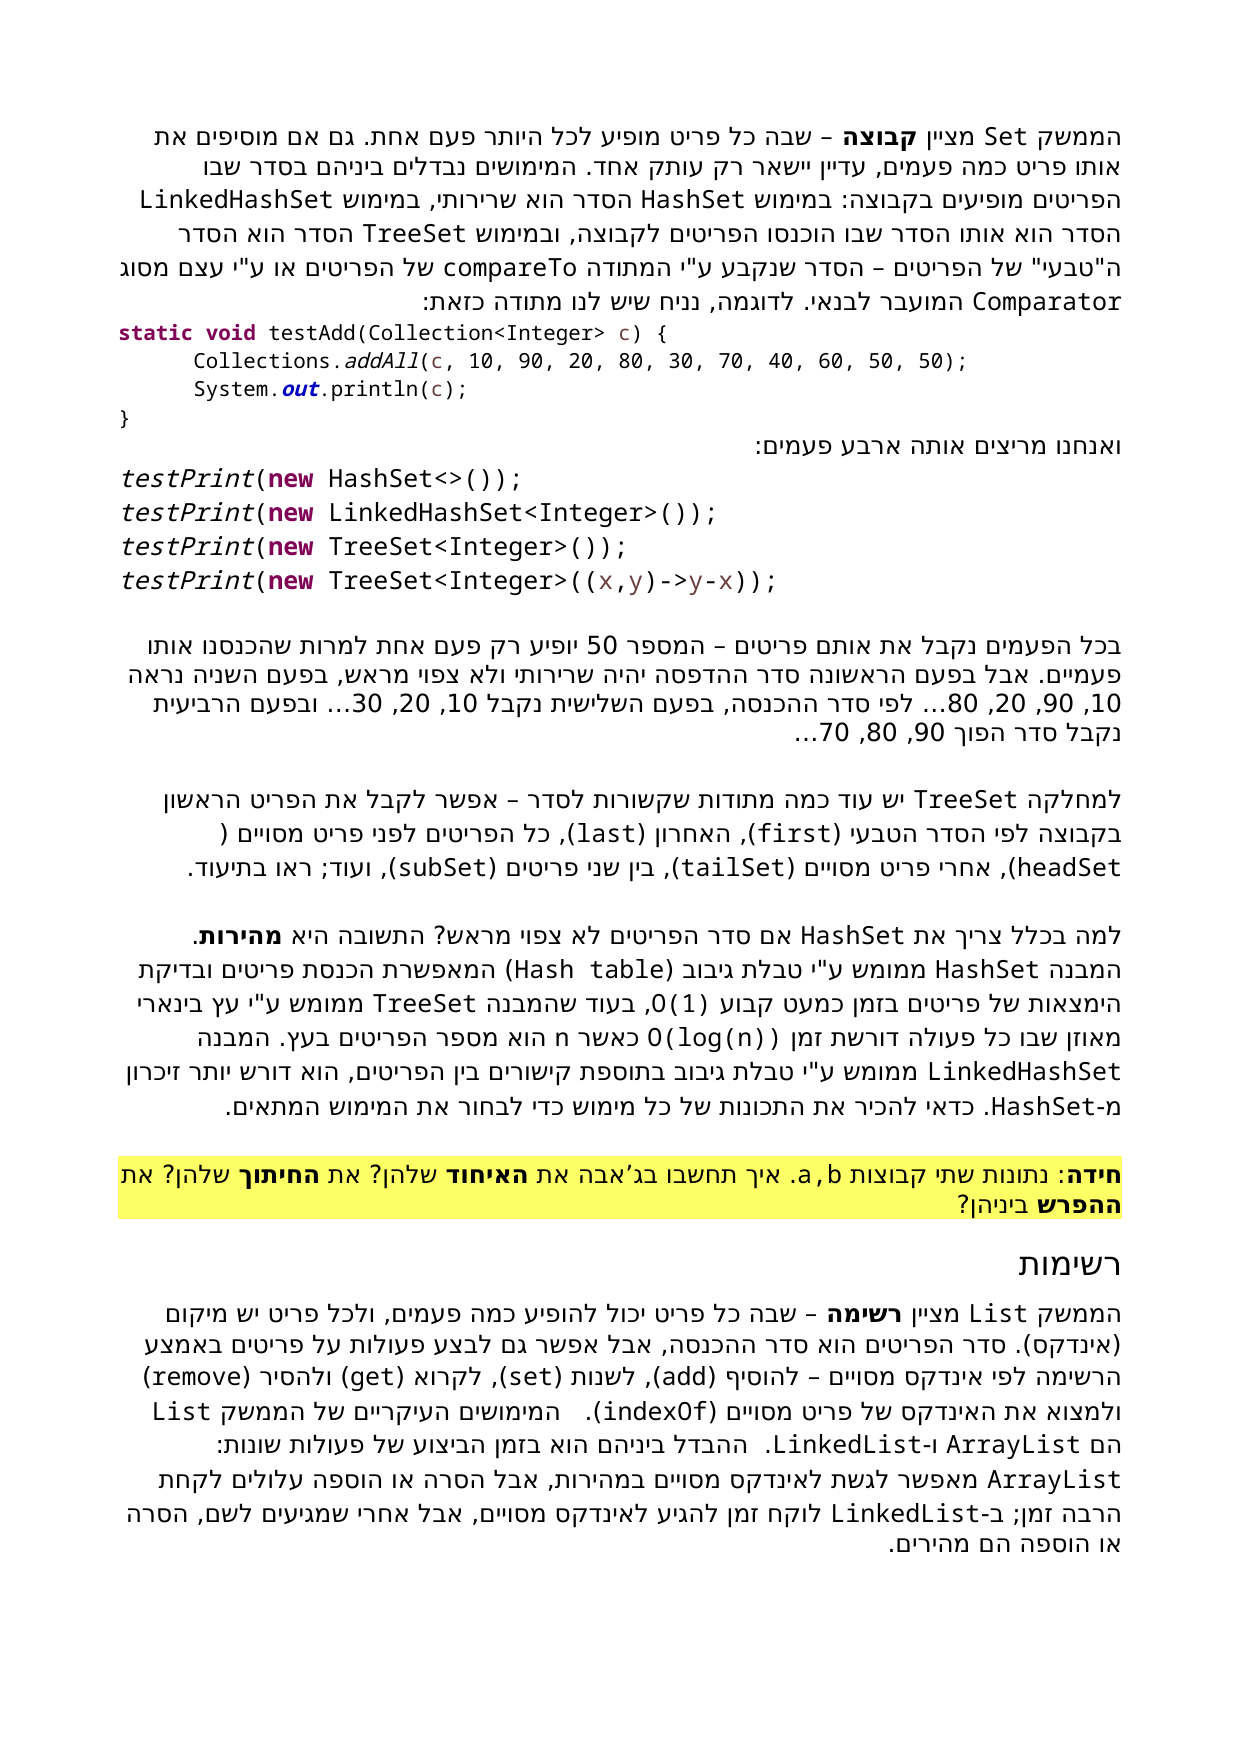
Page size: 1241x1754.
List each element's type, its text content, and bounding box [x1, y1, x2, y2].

text System.out.println(c); [118, 374, 1122, 403]
text חידה: נתונות שתי קבוצות a,b. איך תחשבו בג’אבה את האיחוד שלהן? את החיתוך שלהן? את ההפרש ביניהן? [118, 1156, 1122, 1219]
text testPrint(new TreeSet<Integer>((x,y)->y-x)); [118, 563, 1122, 597]
text הממשק Set מציין קבוצה – שבה כל פריט מופיע לכל היותר פעם אחת. גם אם מוסיפים את אותו פריט כמה פעמים, עדיין יישאר רק עותק אחד. המימושים נבדלים ביניהם בסדר שבו הפריטים מופיעים בקבוצה: במימוש HashSet הסדר הוא שרירותי, במימוש LinkedHashSet הסדר הוא אותו הסדר שבו הוכנסו הפריטים לקבוצה, ובמימוש TreeSet הסדר הוא הסדר ה"טבעי" של הפריטים – הסדר שנקבע ע"י המתודה compareTo של הפריטים או ע"י עצם מסוג Comparator המועבר לבנאי. לדוגמה, נניח שיש לנו מתודה כזאת: [118, 118, 1122, 318]
text } [118, 403, 1122, 431]
text הממשק List מציין רשימה – שבה כל פריט יכול להופיע כמה פעמים, ולכל פריט יש מיקום (אינדקס). סדר הפריטים הוא סדר ההכנסה, אבל אפשר גם לבצע פעולות על פריטים באמצע הרשימה לפי אינדקס מסויים – להוסיף (add), לשנות (set), לקרוא (get) ולהסיר (remove) ולמצוא את האינדקס של פריט מסויים (indexOf). המימושים העיקריים של הממשק List הם ArrayList ו-LinkedList. ההבדל ביניהם הוא בזמן הביצוע של פעולות שונות: ArrayList מאפשר לגשת לאינדקס מסויים במהירות, אבל הסרה או הוספה עלולים לקחת הרבה זמן; ב-LinkedList לוקח זמן להגיע לאינדקס מסויים, אבל אחרי שמגיעים לשם, הסרה או הוספה הם מהירים. [118, 1296, 1122, 1558]
text בכל הפעמים נקבל את אותם פריטים – המספר 50 יופיע רק פעם אחת למרות שהכנסנו אותו פעמיים. אבל בפעם הראשונה סדר ההדפסה יהיה שרירותי ולא צפוי מראש, בפעם השניה נראה 10, 90, 20, 80… לפי סדר ההכנסה, בפעם השלישית נקבל 10, 20, 30… ובפעם הרביעית נקבל סדר הפוך 90, 80, 70… [118, 631, 1122, 747]
text למה בכלל צריך את HashSet אם סדר הפריטים לא צפוי מראש? התשובה היא מהירות. המבנה HashSet ממומש ע"י טבלת גיבוב (Hash table) המאפשרת הכנסת פריטים ובדיקת הימצאות של פריטים בזמן כמעט קבוע O(1), בעוד שהמבנה TreeSet ממומש ע"י עץ בינארי מאוזן שבו כל פעולה דורשת זמן O(log(n)) כאשר n הוא מספר הפריטים בעץ. המבנה LinkedHashSet ממומש ע"י טבלת גיבוב בתוספת קישורים בין הפריטים, הוא דורש יותר זיכרון מ-HashSet. כדאי להכיר את התכונות של כל מימוש כדי לבחור את המימוש המתאים. [118, 918, 1122, 1122]
text ואנחנו מריצים אותה ארבע פעמים: [118, 431, 1122, 461]
text testPrint(new LinkedHashSet<Integer>()); [118, 494, 1122, 529]
text למחלקה TreeSet יש עוד כמה מתודות שקשורות לסדר – אפשר לקבל את הפריט הראשון בקבוצה לפי הסדר הטבעי (first), האחרון (last), כל הפריטים לפני פריט מסויים (headSet), אחרי פריט מסויים (tailSet), בין שני פריטים (subSet), ועוד; ראו בתיעוד. [118, 782, 1122, 884]
subtitle רשימות [118, 1244, 1122, 1283]
text testPrint(new HashSet<>()); [118, 461, 1122, 494]
text testPrint(new TreeSet<Integer>()); [118, 529, 1122, 563]
text Collections.addAll(c, 10, 90, 20, 80, 30, 70, 40, 60, 50, 50); [118, 346, 1122, 374]
text static void testAdd(Collection<Integer> c) { [118, 318, 1122, 346]
